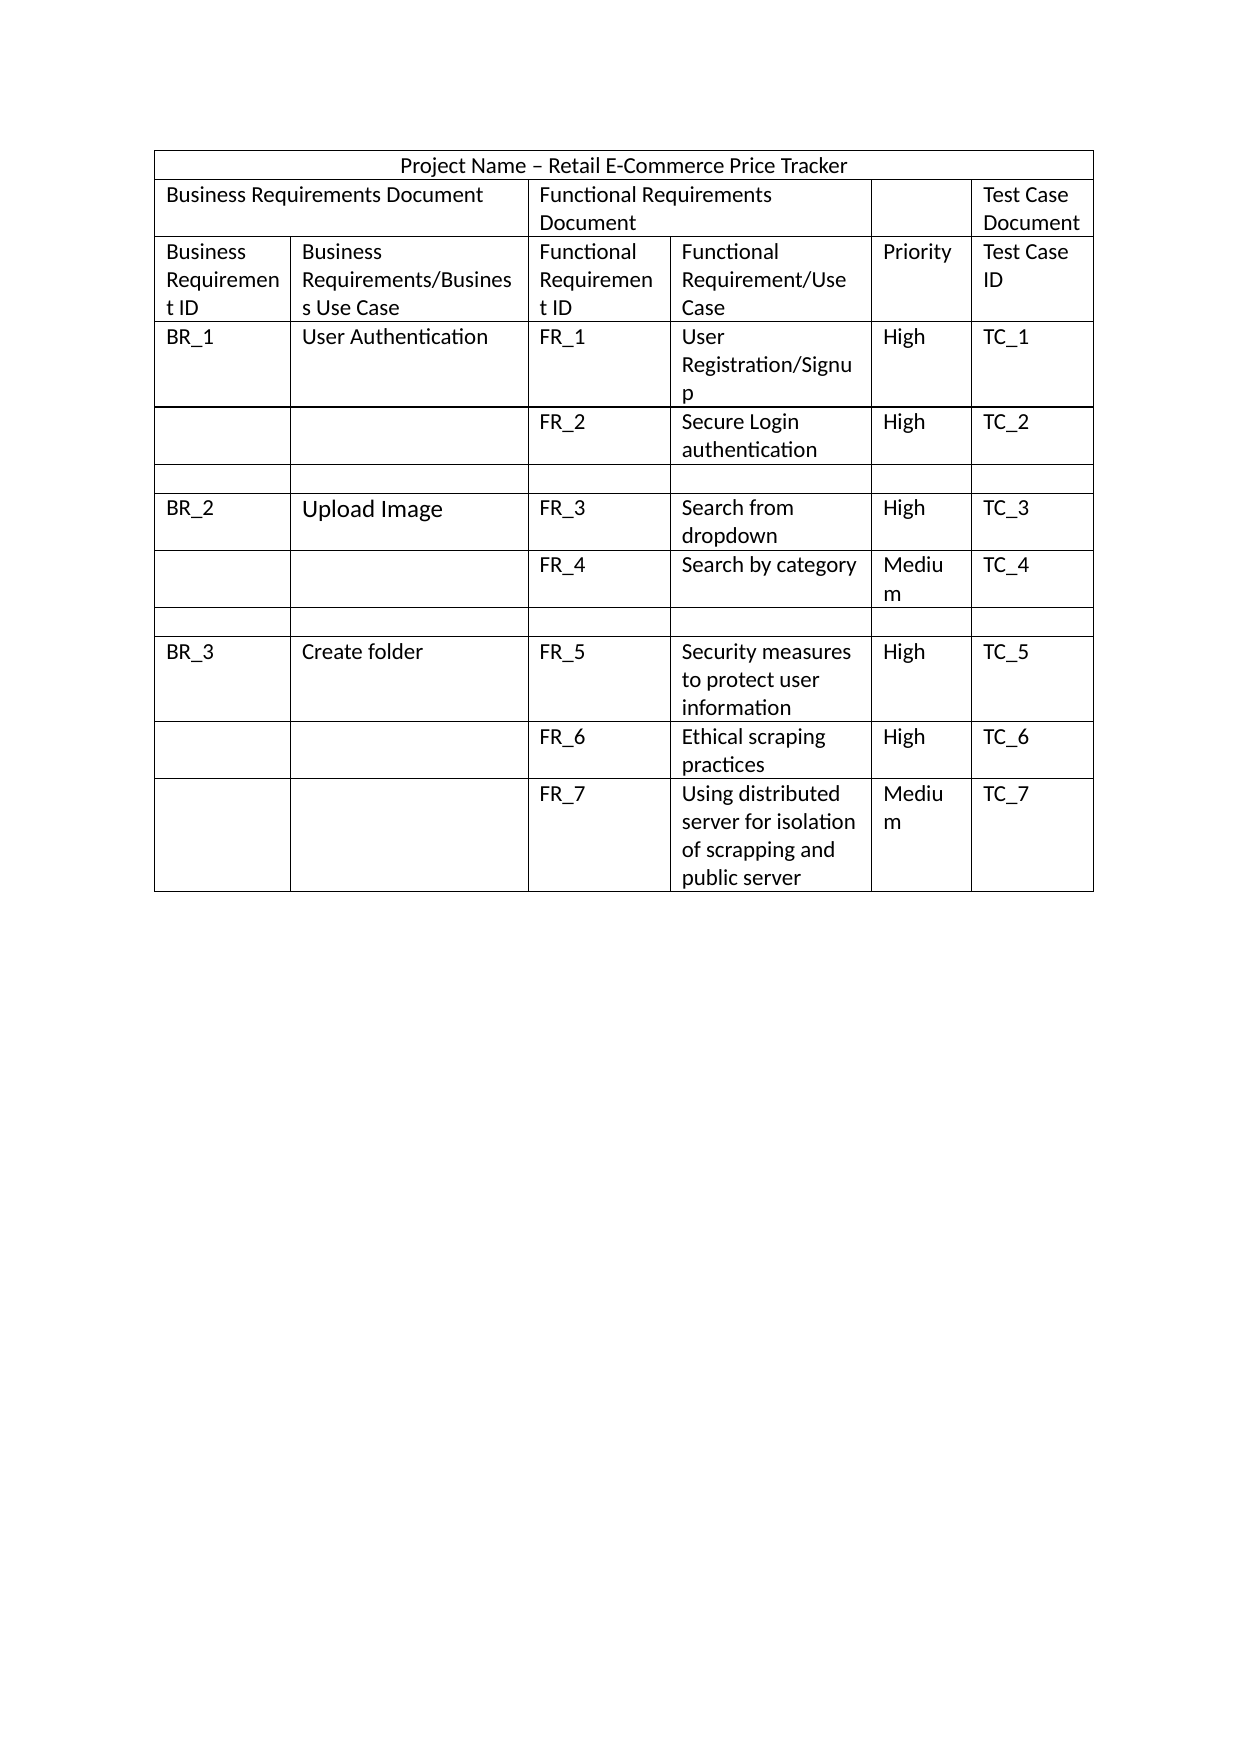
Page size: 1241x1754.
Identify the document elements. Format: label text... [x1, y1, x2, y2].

table_cell Business Requirements/Business Use Case [291, 237, 528, 321]
table_cell User Registration/Signup [671, 322, 871, 406]
table_header Project Name – Retail E-Commerce Price Tracker [155, 151, 1093, 179]
table_cell [291, 608, 528, 636]
table_cell FR_5 [529, 637, 670, 721]
table_cell TC_4 [972, 551, 1093, 607]
table_cell [972, 608, 1093, 636]
table_cell [155, 408, 290, 463]
table_cell [155, 608, 290, 636]
table_cell Functional Requirement/Use Case [671, 237, 871, 321]
table_cell Test Case ID [972, 237, 1093, 321]
table_cell [529, 608, 670, 636]
table_cell FR_3 [529, 494, 670, 549]
table_cell TC_1 [972, 322, 1093, 406]
table_cell Functional Requirement ID [529, 237, 670, 321]
table_cell Priority [872, 237, 971, 321]
table_cell [529, 465, 670, 492]
table_cell Search by category [671, 551, 871, 607]
table_cell [872, 180, 971, 236]
table_cell [972, 465, 1093, 492]
table_cell [155, 551, 290, 607]
table_cell [291, 722, 528, 778]
table_cell [291, 551, 528, 607]
table_cell Security measures to protect user information [671, 637, 871, 721]
table_cell User Authentication [291, 322, 528, 406]
table_cell Business Requirements Document [155, 180, 528, 236]
table_cell Secure Login authentication [671, 408, 871, 463]
table_cell FR_6 [529, 722, 670, 778]
table_cell TC_2 [972, 408, 1093, 463]
table_cell Medium [872, 779, 971, 891]
table_cell TC_5 [972, 637, 1093, 721]
table_cell High [872, 637, 971, 721]
table_cell FR_1 [529, 322, 670, 406]
table_cell TC_3 [972, 494, 1093, 549]
table_cell High [872, 494, 971, 549]
table_cell BR_2 [155, 494, 290, 549]
table_cell BR_3 [155, 637, 290, 721]
table_cell Functional Requirements Document [529, 180, 871, 236]
table_cell High [872, 322, 971, 406]
table_cell Search from dropdown [671, 494, 871, 549]
table_cell [671, 465, 871, 492]
table_cell [155, 722, 290, 778]
table_cell [155, 779, 290, 891]
table_cell High [872, 722, 971, 778]
table_cell BR_1 [155, 322, 290, 406]
table_cell Medium [872, 551, 971, 607]
table_cell Business Requirement ID [155, 237, 290, 321]
table_cell [872, 608, 971, 636]
table_cell TC_7 [972, 779, 1093, 891]
table_cell [291, 465, 528, 492]
table_cell Create folder [291, 637, 528, 721]
table_cell [671, 608, 871, 636]
table_cell FR_7 [529, 779, 670, 891]
table_cell High [872, 408, 971, 463]
table_cell FR_2 [529, 408, 670, 463]
table_cell [291, 779, 528, 891]
table_cell [291, 408, 528, 463]
table_cell Test Case Document [972, 180, 1093, 236]
table_cell Using distributed server for isolation of scrapping and public server [671, 779, 871, 891]
table_cell TC_6 [972, 722, 1093, 778]
table_cell FR_4 [529, 551, 670, 607]
table_cell [155, 465, 290, 492]
table_cell [872, 465, 971, 492]
table_cell Upload Image [291, 494, 528, 549]
table_cell Ethical scraping practices [671, 722, 871, 778]
